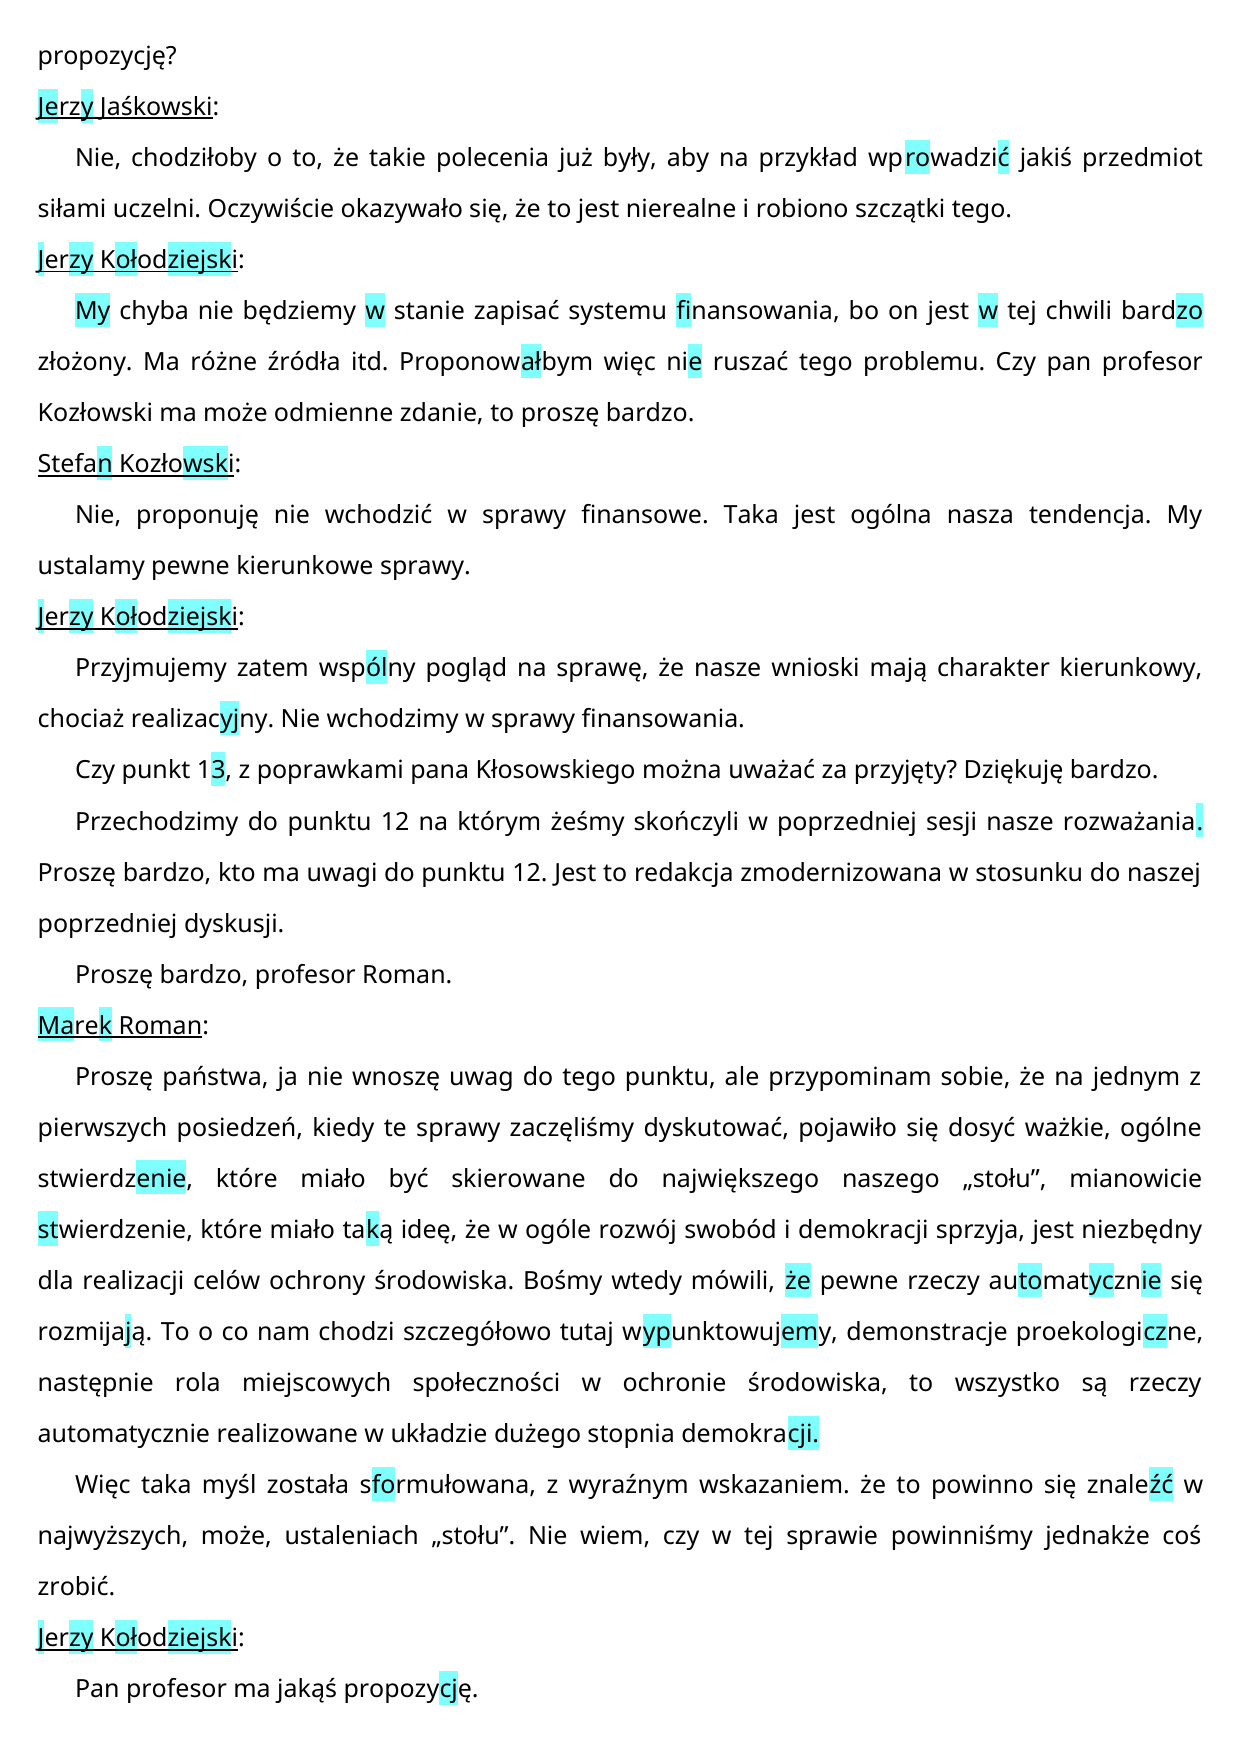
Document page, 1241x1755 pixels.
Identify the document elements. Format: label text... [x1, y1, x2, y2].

text Jerzy Kołodziejski: [37, 599, 1203, 633]
text Proszę bardzo, profesor Roman. [37, 956, 1203, 990]
text Proszę państwa, ja nie wnoszę uwag do tego punktu, ale przypominam sobie, że na jednym z pierwszych posiedzeń, kiedy te sprawy zaczęliśmy dyskutować, pojawiło się dosyć ważkie, ogólne stwierdzenie, które miało być skierowane do największego naszego „stołu”, mianowicie stwierdzenie, które miało taką ideę, że w ogóle rozwój swobód i demokracji sprzyja, jest niezbędny dla realizacji celów ochrony środowiska. Bośmy wtedy mówili, że pewne rzeczy automatycznie się rozmijają. To o co nam chodzi szczegółowo tutaj wypunktowujemy, demonstracje proekologiczne, następnie rola miejscowych społeczności w ochronie środowiska, to wszystko są rzeczy automatycznie realizowane w układzie dużego stopnia demokracji. [37, 1058, 1203, 1450]
text propozycję? [37, 37, 1203, 72]
text Marek Roman: [37, 1007, 1203, 1041]
text Czy punkt 13, z poprawkami pana Kłosowskiego można uważać za przyjęty? Dziękuję bardzo. [37, 752, 1203, 786]
text Przechodzimy do punktu 12 na którym żeśmy skończyli w poprzedniej sesji nasze rozważania. Proszę bardzo, kto ma uwagi do punktu 12. Jest to redakcja zmodernizowana w stosunku do naszej poprzedniej dyskusji. [37, 803, 1203, 939]
text Więc taka myśl została sformułowana, z wyraźnym wskazaniem. że to powinno się znaleźć w najwyższych, może, ustaleniach „stołu”. Nie wiem, czy w tej sprawie powinniśmy jednakże coś zrobić. [37, 1467, 1203, 1603]
text Jerzy Jaśkowski: [37, 88, 1203, 123]
text Nie, chodziłoby o to, że takie polecenia już były, aby na przykład wprowadzić jakiś przedmiot siłami uczelni. Oczywiście okazywało się, że to jest nierealne i robiono szczątki tego. [37, 139, 1203, 225]
text Przyjmujemy zatem wspólny pogląd na sprawę, że nasze wnioski mają charakter kierunkowy, chociaż realizacyjny. Nie wchodzimy w sprawy finansowania. [37, 650, 1203, 735]
text Jerzy Kołodziejski: [37, 242, 1203, 276]
text Stefan Kozłowski: [37, 446, 1203, 480]
text Jerzy Kołodziejski: [37, 1620, 1203, 1654]
text My chyba nie będziemy w stanie zapisać systemu finansowania, bo on jest w tej chwili bardzo złożony. Ma różne źródła itd. Proponowałbym więc nie ruszać tego problemu. Czy pan profesor Kozłowski ma może odmienne zdanie, to proszę bardzo. [37, 293, 1203, 429]
text Nie, proponuję nie wchodzić w sprawy finansowe. Taka jest ogólna nasza tendencja. My ustalamy pewne kierunkowe sprawy. [37, 497, 1203, 582]
text Pan profesor ma jakąś propozycję. [37, 1671, 1203, 1705]
